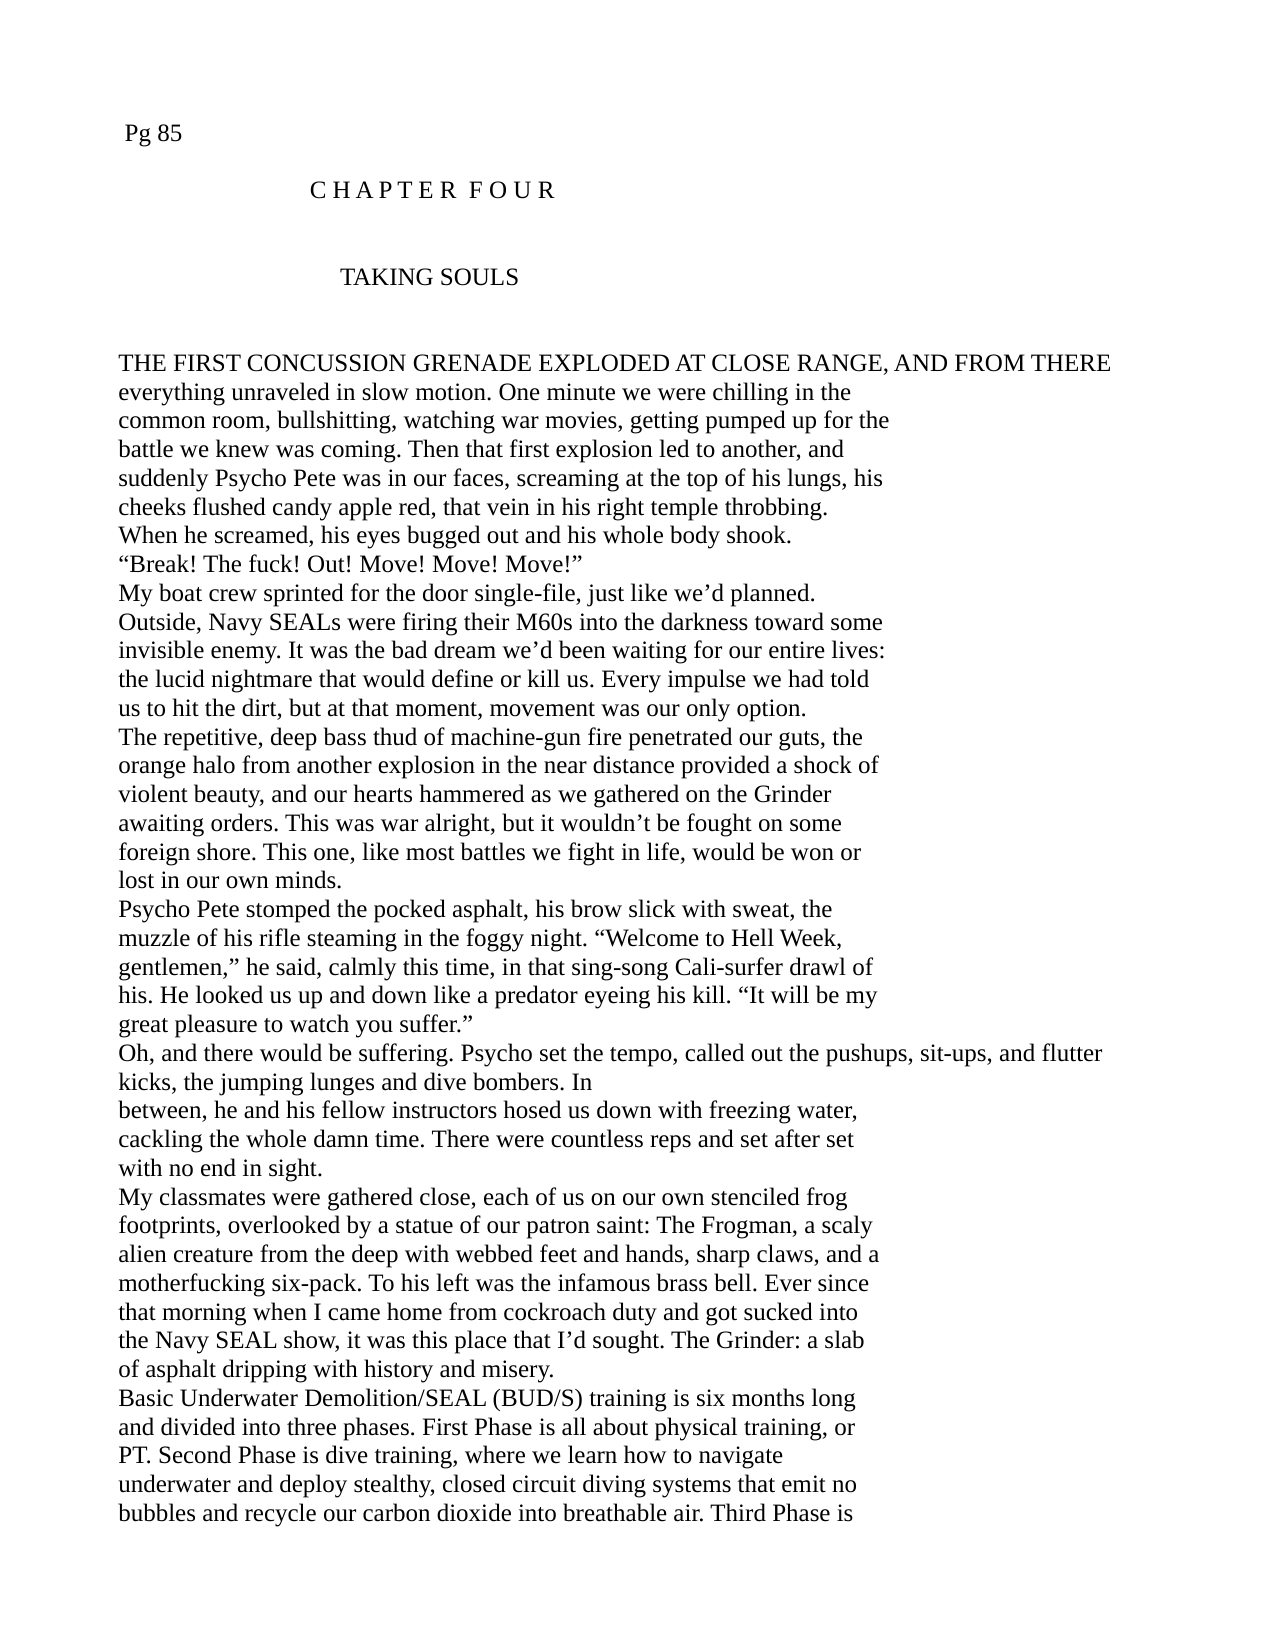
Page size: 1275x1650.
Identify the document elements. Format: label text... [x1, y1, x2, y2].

text of asphalt dripping with history and misery. [118, 1354, 1157, 1383]
text alien creature from the deep with webbed feet and hands, sharp claws, and a [118, 1239, 1157, 1268]
text that morning when I came home from cockroach duty and got sucked into [118, 1297, 1157, 1326]
text violent beauty, and our hearts hammered as we gathered on the Grinder [118, 779, 1157, 808]
text When he screamed, his eyes bugged out and his whole body shook. [118, 521, 1157, 549]
text underwater and deploy stealthy, closed circuit diving systems that emit no [118, 1469, 1157, 1498]
text gentlemen,” he said, calmly this time, in that sing-song Cali-surfer drawl of [118, 952, 1157, 981]
text footprints, overlooked by a statue of our patron saint: The Frogman, a scaly [118, 1211, 1157, 1239]
text The repetitive, deep bass thud of machine-gun fire penetrated our guts, the [118, 722, 1157, 751]
text awaiting orders. This was war alright, but it wouldn’t be fought on some [118, 808, 1157, 837]
text TAKING SOULS [118, 262, 1157, 291]
text the Navy SEAL show, it was this place that I’d sought. The Grinder: a slab [118, 1326, 1157, 1354]
text muzzle of his rifle steaming in the foggy night. “Welcome to Hell Week, [118, 923, 1157, 952]
text “Break! The fuck! Out! Move! Move! Move!” [118, 549, 1157, 578]
text My classmates were gathered close, each of us on our own stenciled frog [118, 1182, 1157, 1211]
text orange halo from another explosion in the near distance provided a shock of [118, 751, 1157, 779]
text lost in our own minds. [118, 866, 1157, 894]
text My boat crew sprinted for the door single-file, just like we’d planned. [118, 578, 1157, 607]
text suddenly Psycho Pete was in our faces, screaming at the top of his lungs, his [118, 463, 1157, 492]
text great pleasure to watch you suffer.” [118, 1009, 1157, 1038]
text common room, bullshitting, watching war movies, getting pumped up for the [118, 406, 1157, 434]
text and divided into three phases. First Phase is all about physical training, or [118, 1412, 1157, 1441]
text Psycho Pete stomped the pocked asphalt, his brow slick with sweat, the [118, 894, 1157, 923]
text THE FIRST CONCUSSION GRENADE EXPLODED AT CLOSE RANGE, AND FROM THERE [118, 348, 1157, 377]
text invisible enemy. It was the bad dream we’d been waiting for our entire lives: [118, 636, 1157, 664]
text battle we knew was coming. Then that first explosion led to another, and [118, 434, 1157, 463]
text everything unraveled in slow motion. One minute we were chilling in the [118, 377, 1157, 406]
text PT. Second Phase is dive training, where we learn how to navigate [118, 1441, 1157, 1469]
text his. He looked us up and down like a predator eyeing his kill. “It will be my [118, 981, 1157, 1009]
text Oh, and there would be suffering. Psycho set the tempo, called out the pushups, sit-ups, and flutter kicks, the jumping lunges and dive bombers. In [118, 1038, 1157, 1096]
text motherfucking six-pack. To his left was the infamous brass bell. Ever since [118, 1268, 1157, 1297]
text us to hit the dirt, but at that moment, movement was our only option. [118, 693, 1157, 722]
text the lucid nightmare that would define or kill us. Every impulse we had told [118, 664, 1157, 693]
text bubbles and recycle our carbon dioxide into breathable air. Third Phase is [118, 1498, 1157, 1527]
text between, he and his fellow instructors hosed us down with freezing water, [118, 1096, 1157, 1124]
text with no end in sight. [118, 1153, 1157, 1182]
text cheeks flushed candy apple red, that vein in his right temple throbbing. [118, 492, 1157, 521]
text Pg 85 [118, 118, 1157, 147]
text Outside, Navy SEALs were firing their M60s into the darkness toward some [118, 607, 1157, 636]
text Basic Underwater Demolition/SEAL (BUD/S) training is six months long [118, 1383, 1157, 1412]
text foreign shore. This one, like most battles we fight in life, would be won or [118, 837, 1157, 866]
text C H A P T E R F O U R [118, 176, 1157, 204]
text cackling the whole damn time. There were countless reps and set after set [118, 1124, 1157, 1153]
